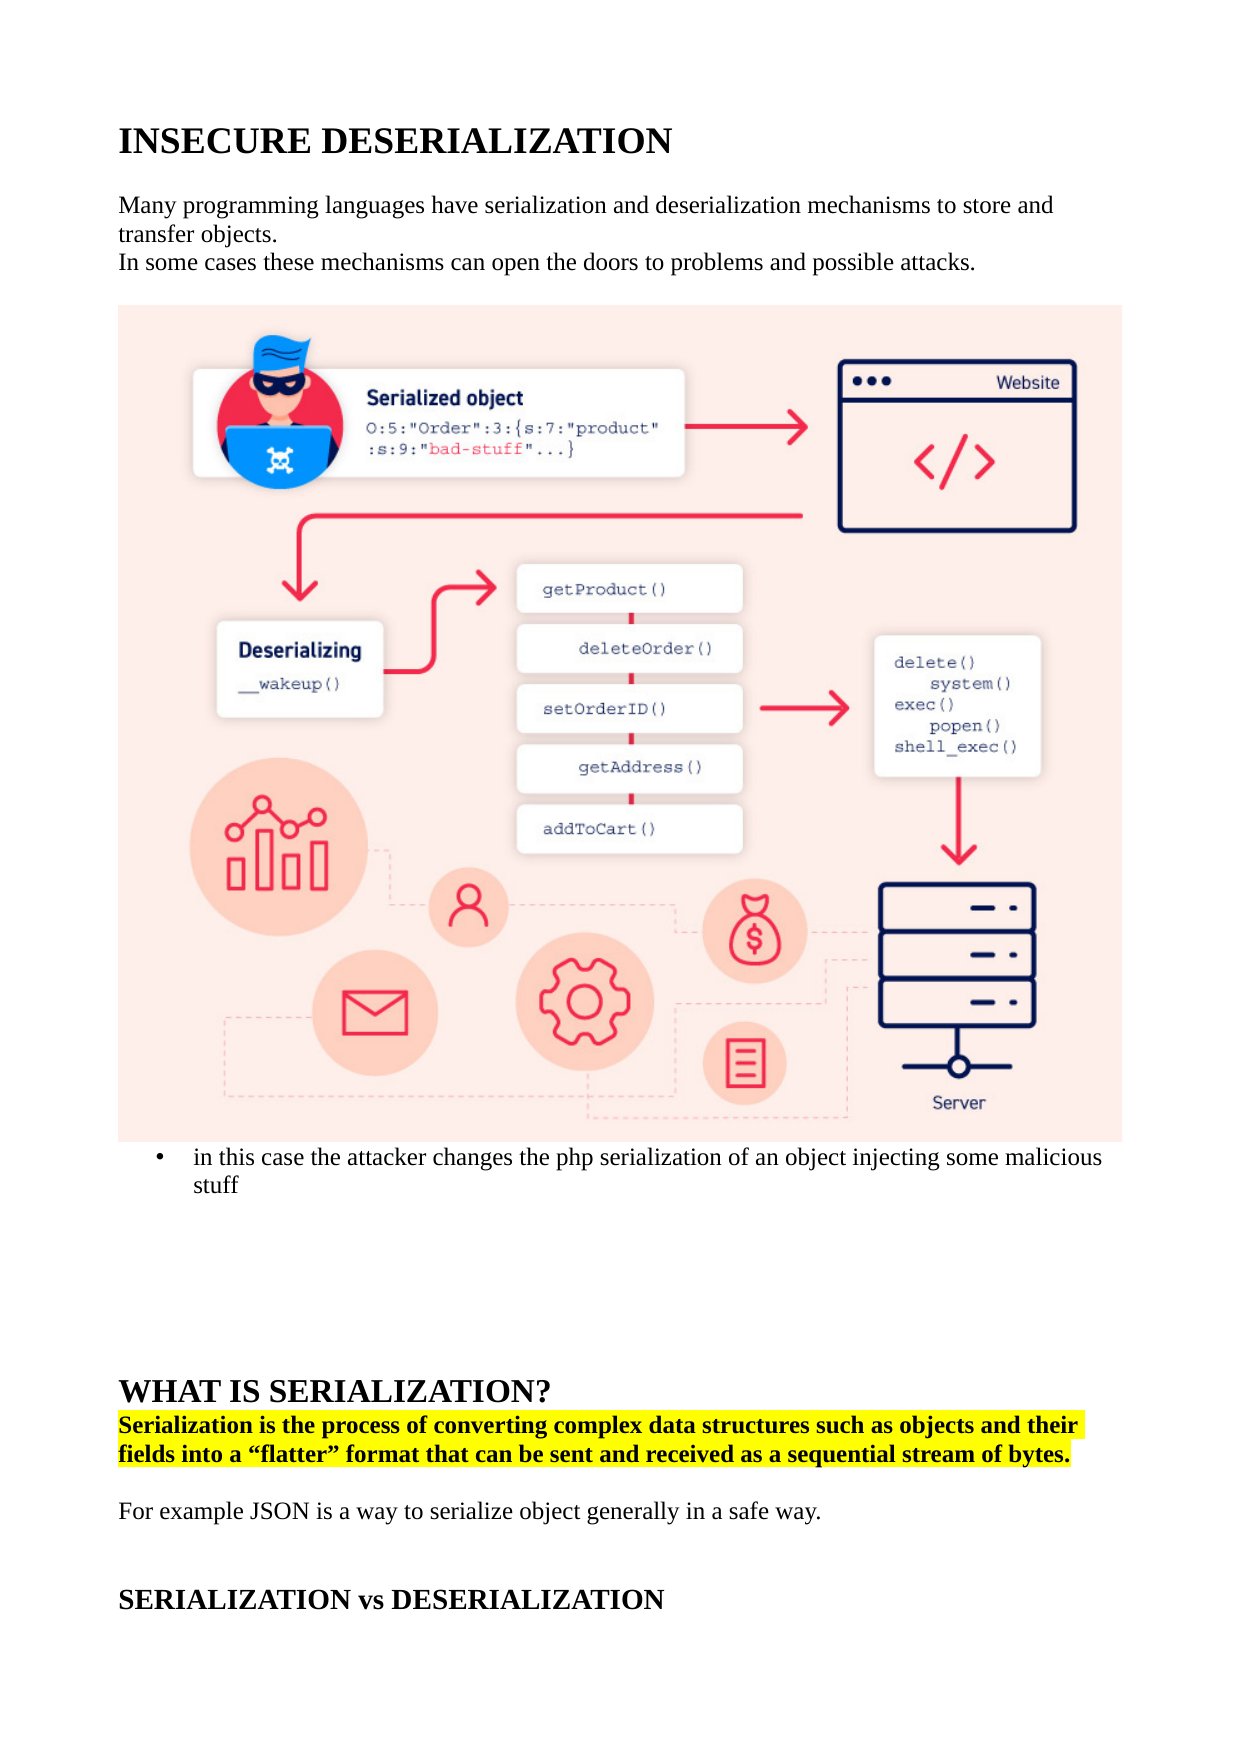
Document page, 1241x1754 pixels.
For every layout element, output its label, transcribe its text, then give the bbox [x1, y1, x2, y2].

text SERIALIZATION vs DESERIALIZATION [118, 1582, 1122, 1616]
picture [118, 305, 1123, 1142]
text Many programming languages have serialization and deserialization mechanisms to store and transfer objects. [118, 190, 1122, 247]
text Serialization is the process of converting complex data structures such as objects and their fields into a “flatter” format that can be sent and received as a sequential stream of bytes. [118, 1410, 1122, 1467]
list in this case the attacker changes the php serialization of an object injecting some malicious stuff [156, 1142, 1122, 1199]
text INSECURE DESERIALIZATION [118, 118, 1122, 161]
text In some cases these mechanisms can open the doors to problems and possible attacks. [118, 247, 1122, 276]
text WHAT IS SERIALIZATION? [118, 1372, 1122, 1410]
text For example JSON is a way to serialize object generally in a safe way. [118, 1496, 1122, 1525]
